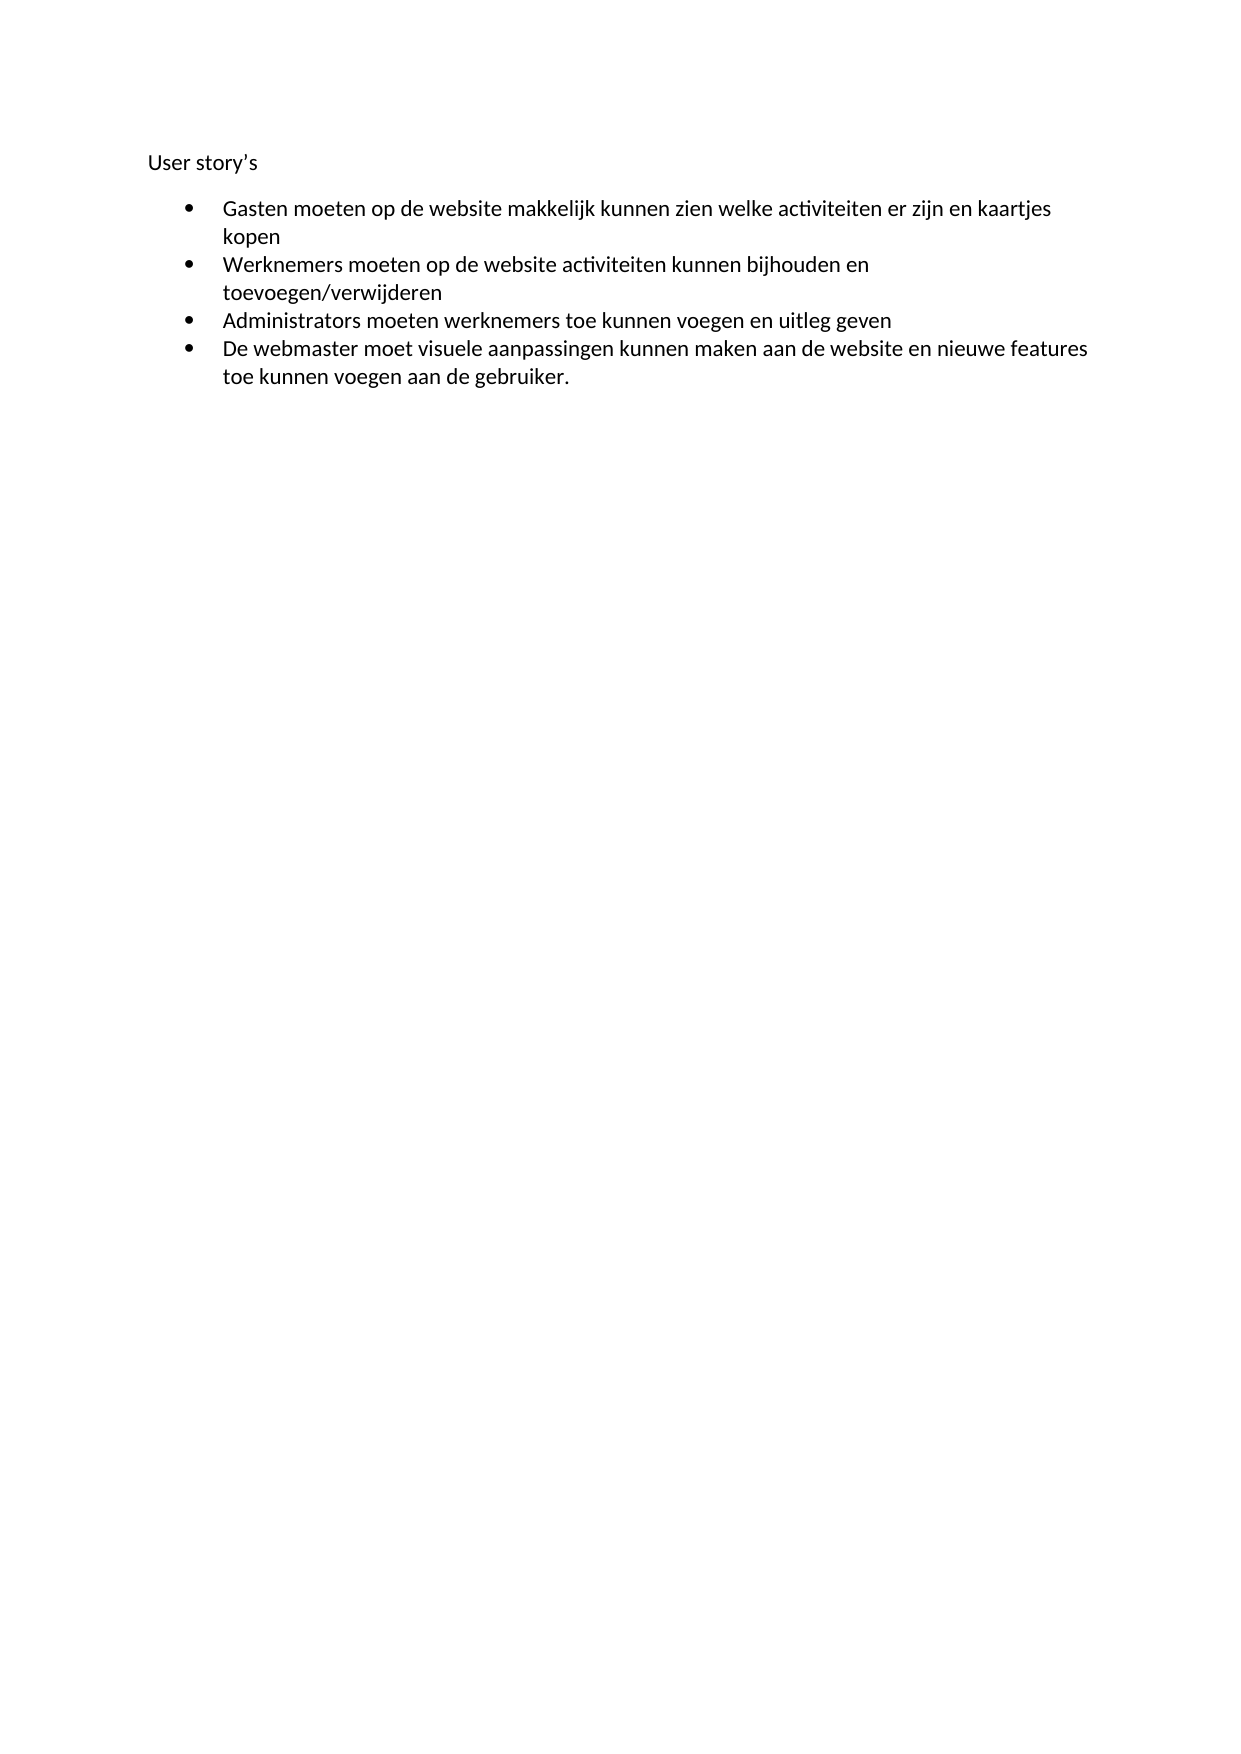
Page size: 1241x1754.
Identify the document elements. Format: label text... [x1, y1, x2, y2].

list Gasten moeten op de website makkelijk kunnen zien welke activiteiten er zijn en kaartjes kopen [185, 194, 1093, 250]
list Werknemers moeten op de website activiteiten kunnen bijhouden en toevoegen/verwijderen [185, 250, 1093, 306]
list Administrators moeten werknemers toe kunnen voegen en uitleg geven [185, 306, 1093, 334]
list De webmaster moet visuele aanpassingen kunnen maken aan de website en nieuwe features toe kunnen voegen aan de gebruiker. [185, 334, 1093, 390]
text User story’s [148, 148, 1093, 176]
